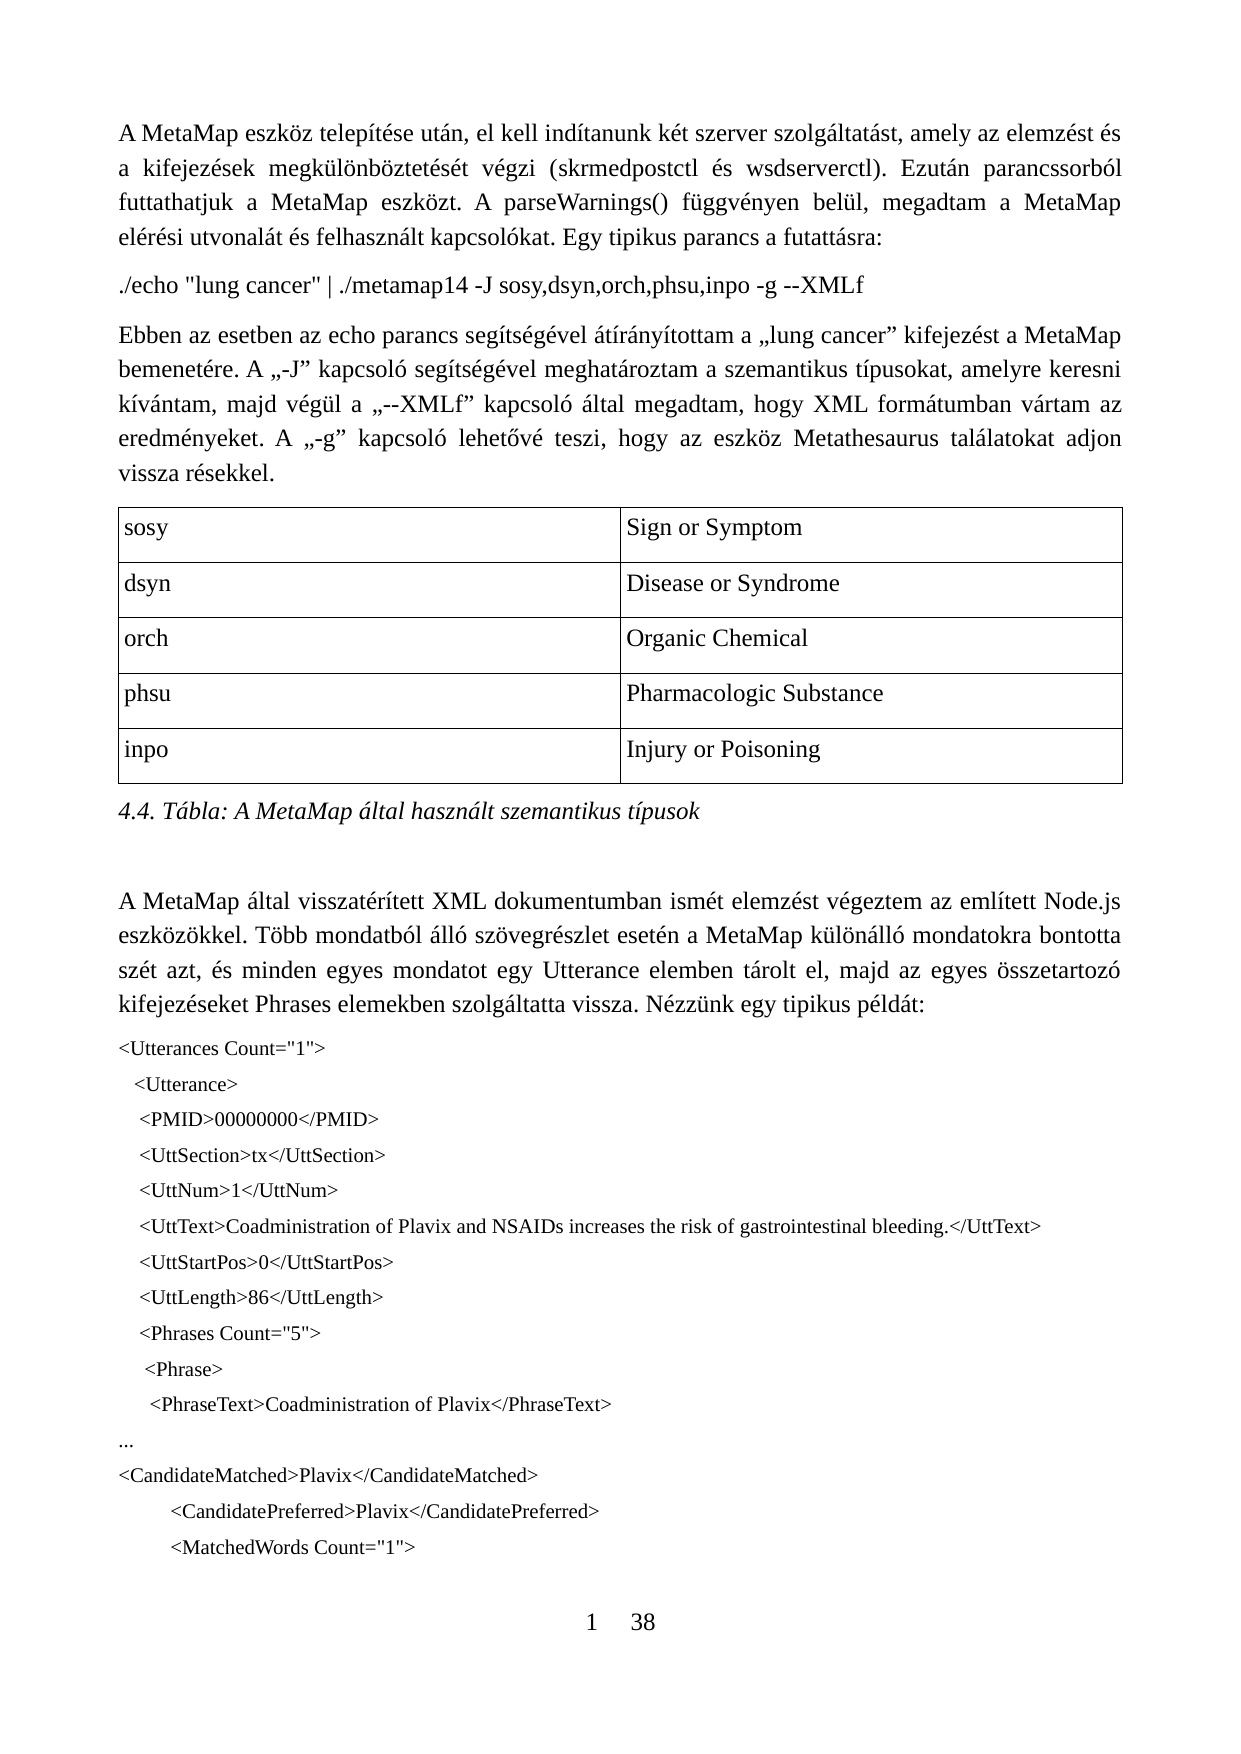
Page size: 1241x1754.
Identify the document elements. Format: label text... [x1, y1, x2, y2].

subtitle <PMID>00000000</PMID> [118, 1110, 1122, 1131]
table_cell orch [119, 618, 620, 673]
table_cell phsu [119, 674, 620, 728]
subtitle A MetaMap eszköz telepítése után, el kell indítanunk két szerver szolgáltatást, amely az elemzést és a kifejezések megkülönböztetését végzi (skrmedpostctl és wsdserverctl). Ezután parancssorból futtathatjuk a MetaMap eszközt. A parseWarnings() függvényen belül, megadtam a MetaMap elérési utvonalát és felhasznált kapcsolókat. Egy tipikus parancs a futattásra: [118, 118, 1122, 250]
subtitle <Phrases Count="5"> [118, 1324, 1122, 1345]
subtitle Ebben az esetben az echo parancs segítségével átírányítottam a „lung cancer” kifejezést a MetaMap bemenetére. A „-J” kapcsoló segítségével meghatároztam a szemantikus típusokat, amelyre keresni kívántam, majd végül a „--XMLf” kapcsoló által megadtam, hogy XML formátumban vártam az eredményeket. A „-g” kapcsoló lehetővé teszi, hogy az eszköz Metathesaurus találatokat adjon vissza résekkel. [118, 320, 1122, 486]
subtitle ./echo "lung cancer" | ./metamap14 -J sosy,dsyn,orch,phsu,inpo -g --XMLf [118, 271, 1122, 299]
table_cell Disease or Syndrome [621, 563, 1122, 617]
table_cell inpo [119, 729, 620, 783]
table_header sosy [119, 508, 620, 562]
subtitle <UttStartPos>0</UttStartPos> [118, 1252, 1122, 1273]
table_cell Injury or Poisoning [621, 729, 1122, 783]
subtitle ... [118, 1431, 1122, 1452]
subtitle <PhraseText>Coadministration of Plavix</PhraseText> [118, 1395, 1122, 1416]
subtitle <UttText>Coadministration of Plavix and NSAIDs increases the risk of gastrointestinal bleeding.</UttText> [118, 1217, 1122, 1238]
table_header Sign or Symptom [621, 508, 1122, 562]
subtitle <CandidateMatched>Plavix</CandidateMatched> [118, 1466, 1122, 1487]
subtitle <UttNum>1</UttNum> [118, 1181, 1122, 1202]
subtitle <UttSection>tx</UttSection> [118, 1146, 1122, 1167]
subtitle <Utterance> [118, 1074, 1122, 1095]
subtitle 4.4. Tábla: A MetaMap által használt szemantikus típusok [118, 796, 1122, 824]
subtitle <MatchedWords Count="1"> [118, 1537, 1122, 1558]
subtitle A MetaMap által visszatérített XML dokumentumban ismét elemzést végeztem az említett Node.js eszközökkel. Több mondatból álló szövegrészlet esetén a MetaMap különálló mondatokra bontotta szét azt, és minden egyes mondatot egy Utterance elemben tárolt el, majd az egyes összetartozó kifejezéseket Phrases elemekben szolgáltatta vissza. Nézzünk egy tipikus példát: [118, 886, 1122, 1018]
subtitle <CandidatePreferred>Plavix</CandidatePreferred> [118, 1502, 1122, 1523]
table_cell Organic Chemical [621, 618, 1122, 673]
subtitle <Utterances Count="1"> [118, 1039, 1122, 1060]
subtitle <UttLength>86</UttLength> [118, 1288, 1122, 1309]
table_cell dsyn [119, 563, 620, 617]
table_cell Pharmacologic Substance [621, 674, 1122, 728]
subtitle <Phrase> [118, 1359, 1122, 1380]
